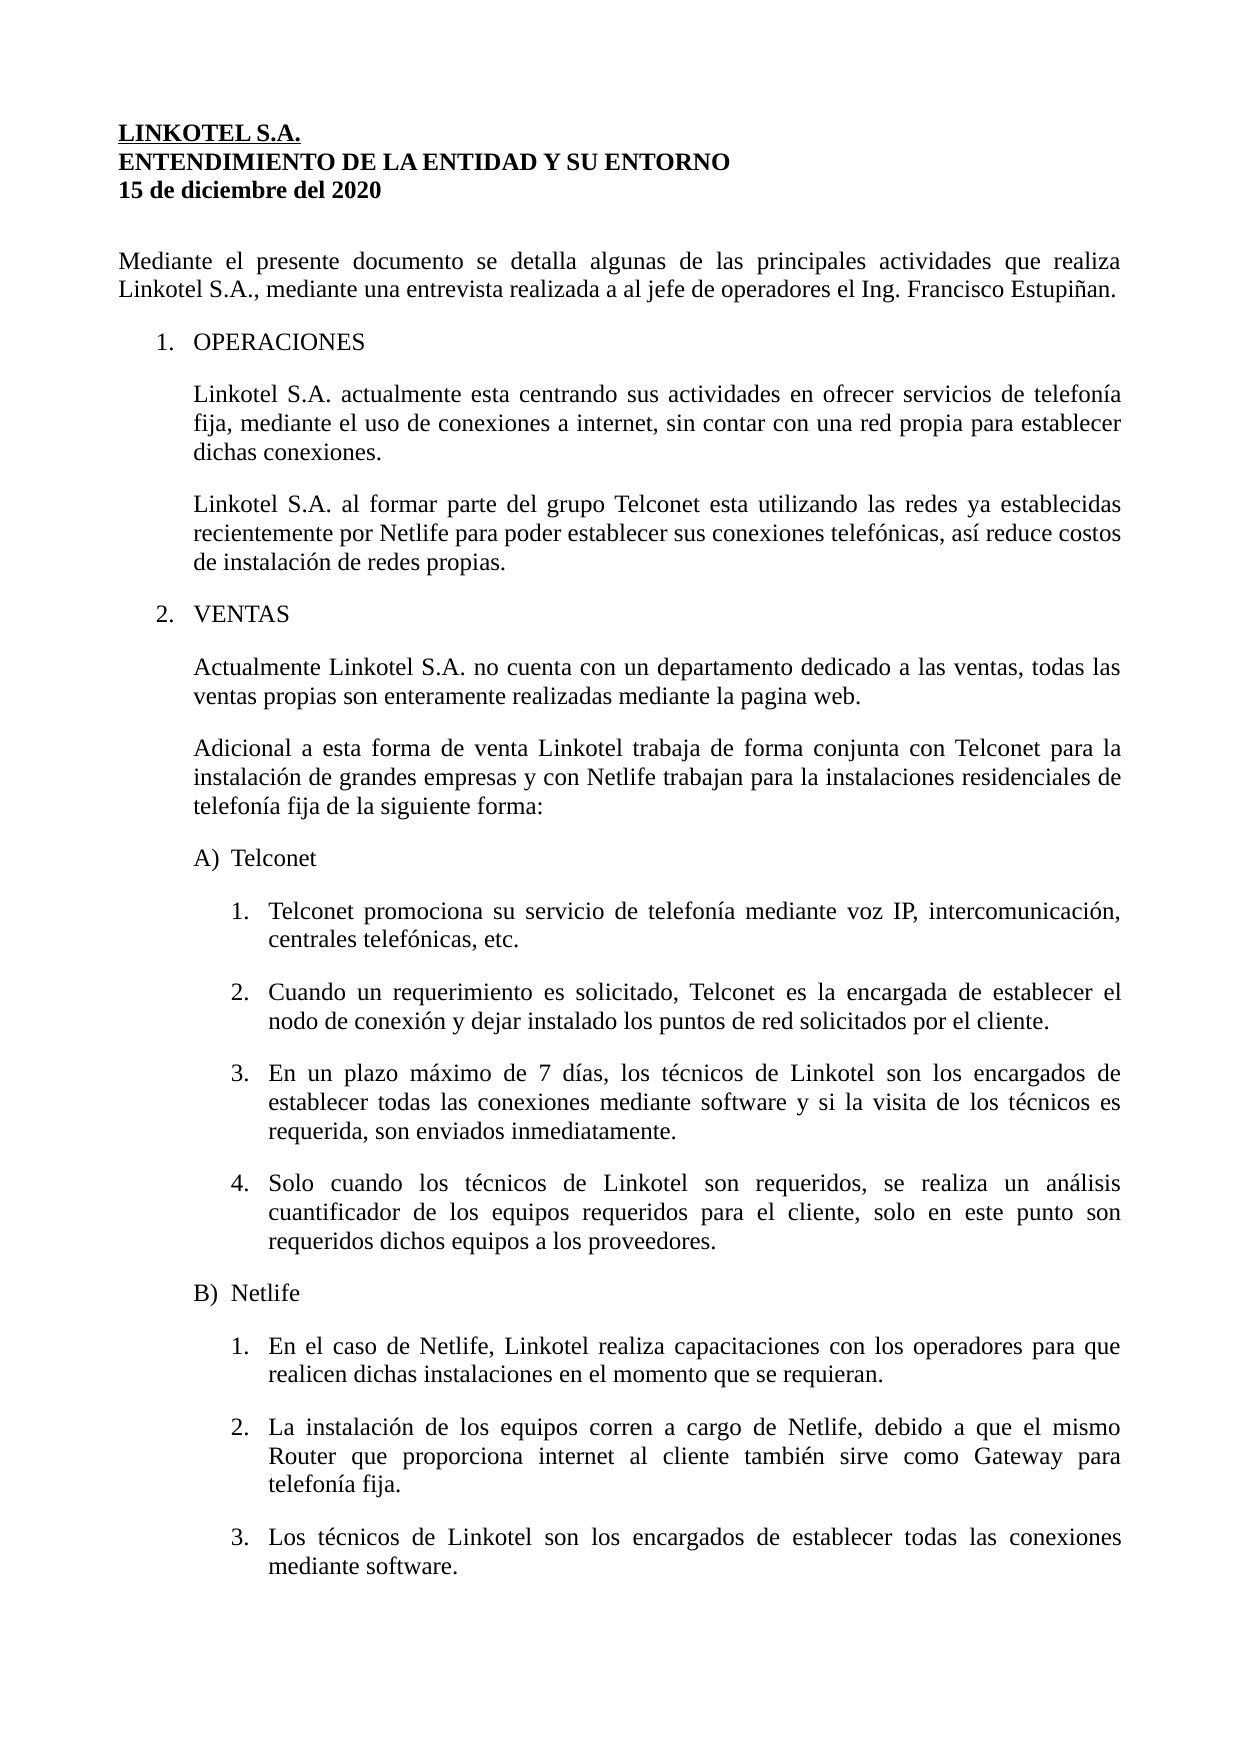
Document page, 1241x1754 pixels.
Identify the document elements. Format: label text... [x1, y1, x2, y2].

list Los técnicos de Linkotel son los encargados de establecer todas las conexiones mediante software. [231, 1522, 1122, 1579]
list La instalación de los equipos corren a cargo de Netlife, debido a que el mismo Router que proporciona internet al cliente también sirve como Gateway para telefonía fija. [231, 1412, 1122, 1498]
list Solo cuando los técnicos de Linkotel son requeridos, se realiza un análisis cuantificador de los equipos requeridos para el cliente, solo en este punto son requeridos dichos equipos a los proveedores. [231, 1168, 1122, 1254]
list En un plazo máximo de 7 días, los técnicos de Linkotel son los encargados de establecer todas las conexiones mediante software y si la visita de los técnicos es requerida, son enviados inmediatamente. [231, 1058, 1122, 1144]
text Mediante el presente documento se detalla algunas de las principales actividades que realiza Linkotel S.A., mediante una entrevista realizada a al jefe de operadores el Ing. Francisco Estupiñan. [118, 246, 1122, 303]
list VENTAS [156, 599, 1122, 628]
list Linkotel S.A. actualmente esta centrando sus actividades en ofrecer servicios de telefonía fija, mediante el uso de conexiones a internet, sin contar con una red propia para establecer dichas conexiones. [156, 379, 1122, 466]
list Linkotel S.A. al formar parte del grupo Telconet esta utilizando las redes ya establecidas recientemente por Netlife para poder establecer sus conexiones telefónicas, así reduce costos de instalación de redes propias. [156, 489, 1122, 576]
list Adicional a esta forma de venta Linkotel trabaja de forma conjunta con Telconet para la instalación de grandes empresas y con Netlife trabajan para la instalaciones residenciales de telefonía fija de la siguiente forma: [156, 733, 1122, 819]
list Telconet promociona su servicio de telefonía mediante voz IP, intercomunicación, centrales telefónicas, etc. [231, 896, 1122, 953]
list OPERACIONES [156, 327, 1122, 356]
list Netlife [193, 1278, 1122, 1307]
list Telconet [193, 843, 1122, 872]
list Cuando un requerimiento es solicitado, Telconet es la encargada de establecer el nodo de conexión y dejar instalado los puntos de red solicitados por el cliente. [231, 977, 1122, 1034]
list En el caso de Netlife, Linkotel realiza capacitaciones con los operadores para que realicen dichas instalaciones en el momento que se requieran. [231, 1331, 1122, 1388]
list Actualmente Linkotel S.A. no cuenta con un departamento dedicado a las ventas, todas las ventas propias son enteramente realizadas mediante la pagina web. [156, 652, 1122, 709]
